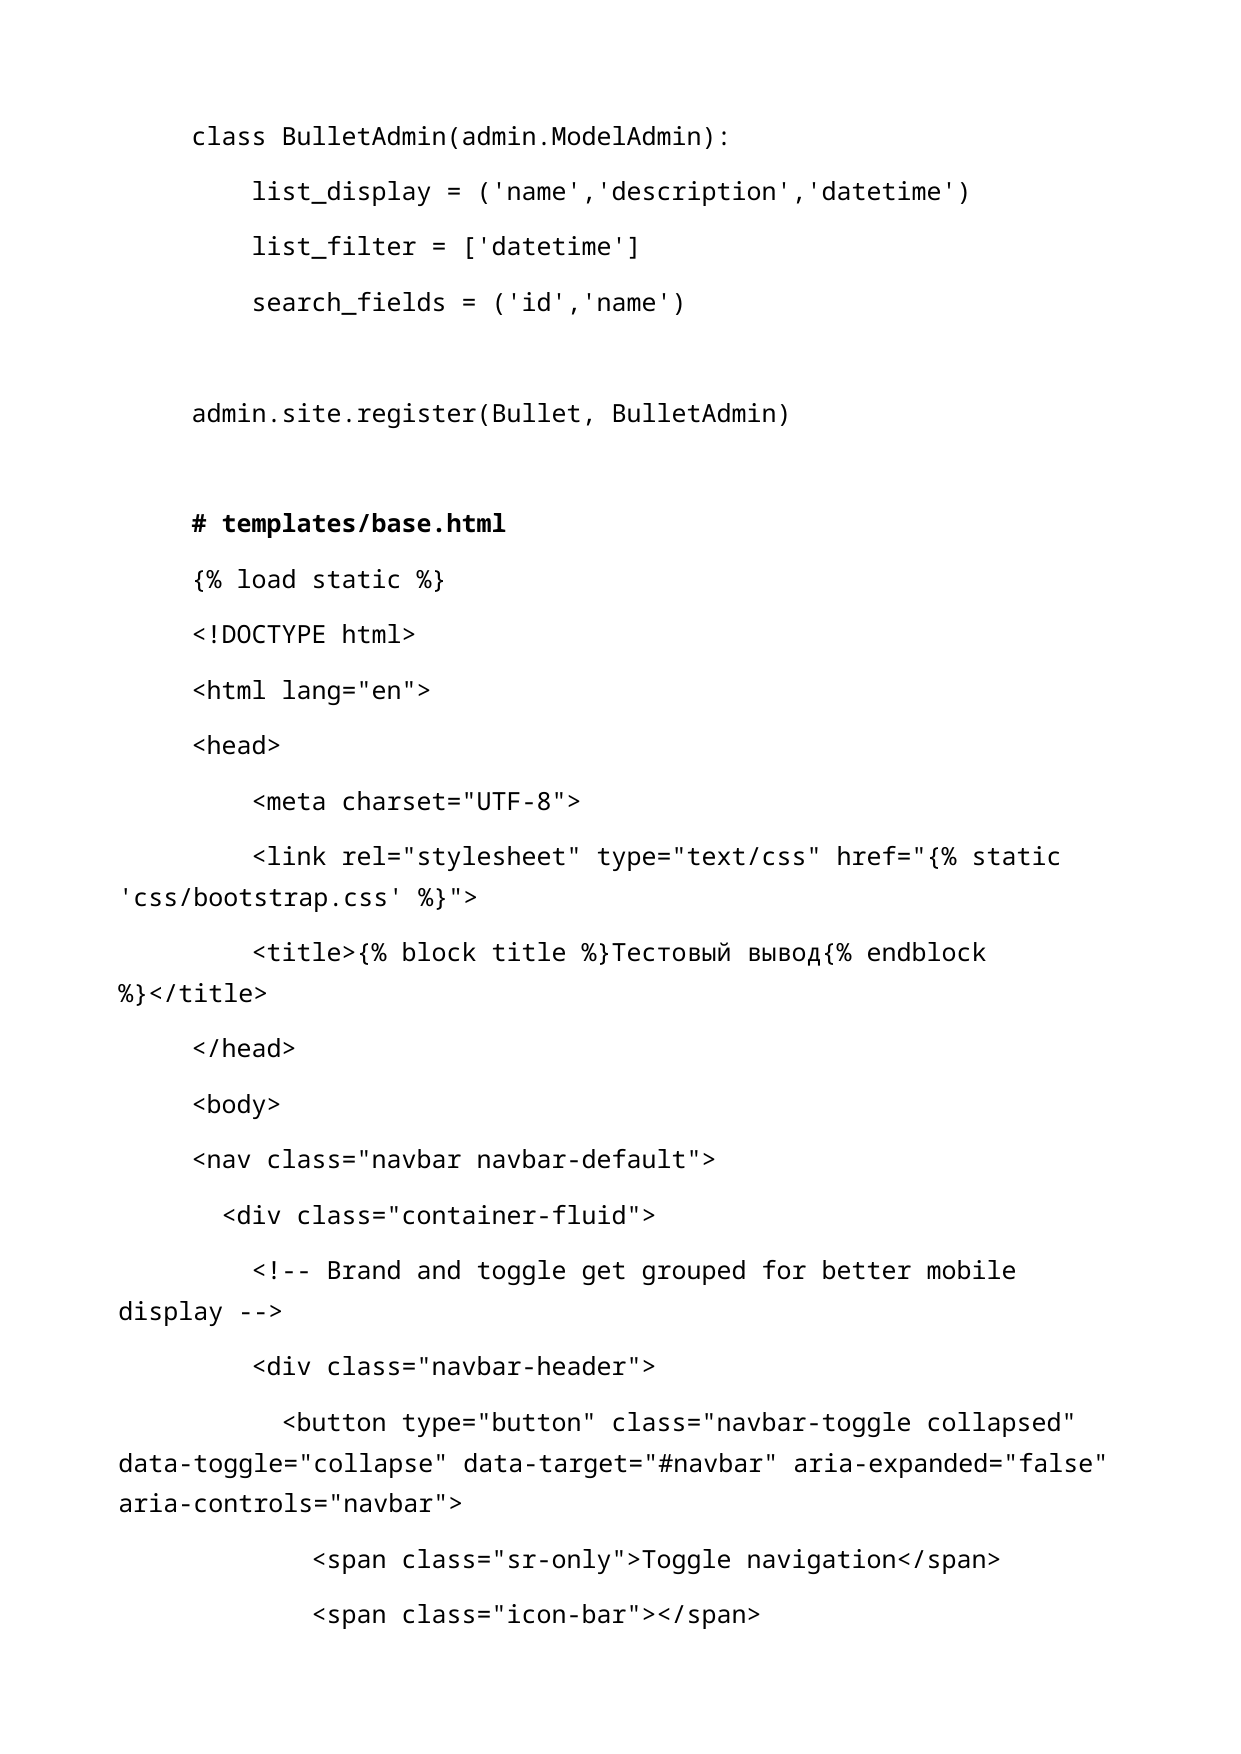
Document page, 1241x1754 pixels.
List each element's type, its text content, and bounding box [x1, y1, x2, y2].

text <!-- Brand and toggle get grouped for better mobile display --> [118, 1253, 1122, 1328]
text # templates/base.html [118, 506, 1122, 540]
text </head> [118, 1031, 1122, 1065]
text list_display = ('name','description','datetime') [118, 173, 1122, 208]
text <nav class="navbar navbar-default"> [118, 1142, 1122, 1176]
text <button type="button" class="navbar-toggle collapsed" data-toggle="collapse" data-target="#navbar" aria-expanded="false" aria-controls="navbar"> [118, 1404, 1122, 1520]
text class BulletAdmin(admin.ModelAdmin): [118, 118, 1122, 152]
text <meta charset="UTF-8"> [118, 783, 1122, 817]
text <link rel="stylesheet" type="text/css" href="{% static 'css/bootstrap.css' %}"> [118, 838, 1122, 913]
text <div class="container-fluid"> [118, 1197, 1122, 1231]
text <head> [118, 728, 1122, 762]
text {% load static %} [118, 561, 1122, 596]
text <body> [118, 1086, 1122, 1121]
text <!DOCTYPE html> [118, 617, 1122, 651]
text <html lang="en"> [118, 672, 1122, 706]
text <span class="sr-only">Toggle navigation</span> [118, 1541, 1122, 1576]
text search_fields = ('id','name') [118, 284, 1122, 318]
text admin.site.register(Bullet, BulletAdmin) [118, 395, 1122, 429]
text <span class="icon-bar"></span> [118, 1597, 1122, 1631]
text list_filter = ['datetime'] [118, 229, 1122, 263]
text <div class="navbar-header"> [118, 1349, 1122, 1383]
text <title>{% block title %}Тестовый вывод{% endblock %}</title> [118, 935, 1122, 1010]
